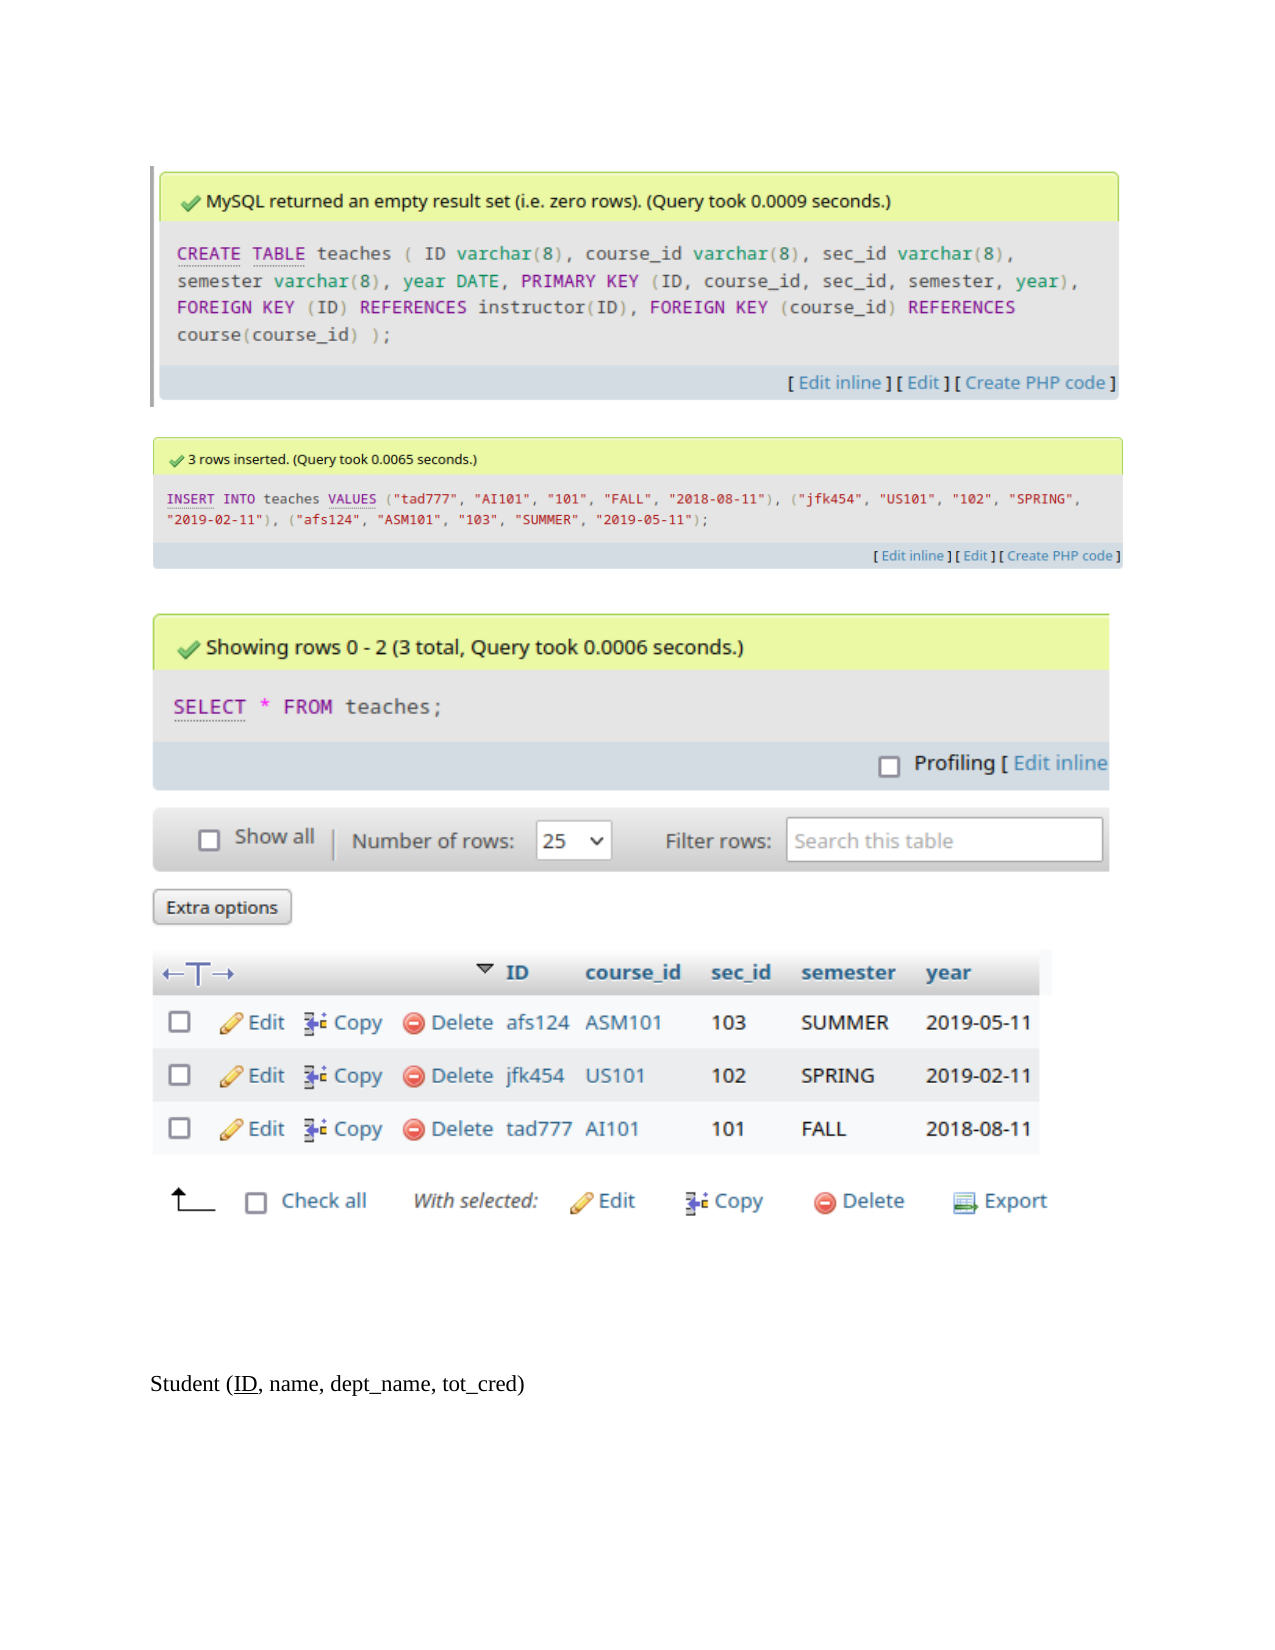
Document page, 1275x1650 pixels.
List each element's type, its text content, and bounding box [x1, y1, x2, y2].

text Student (ID, name, dept_name, tot_cred) [150, 1370, 1125, 1396]
picture [150, 603, 1110, 1230]
picture [150, 431, 1125, 575]
picture [150, 166, 1125, 407]
